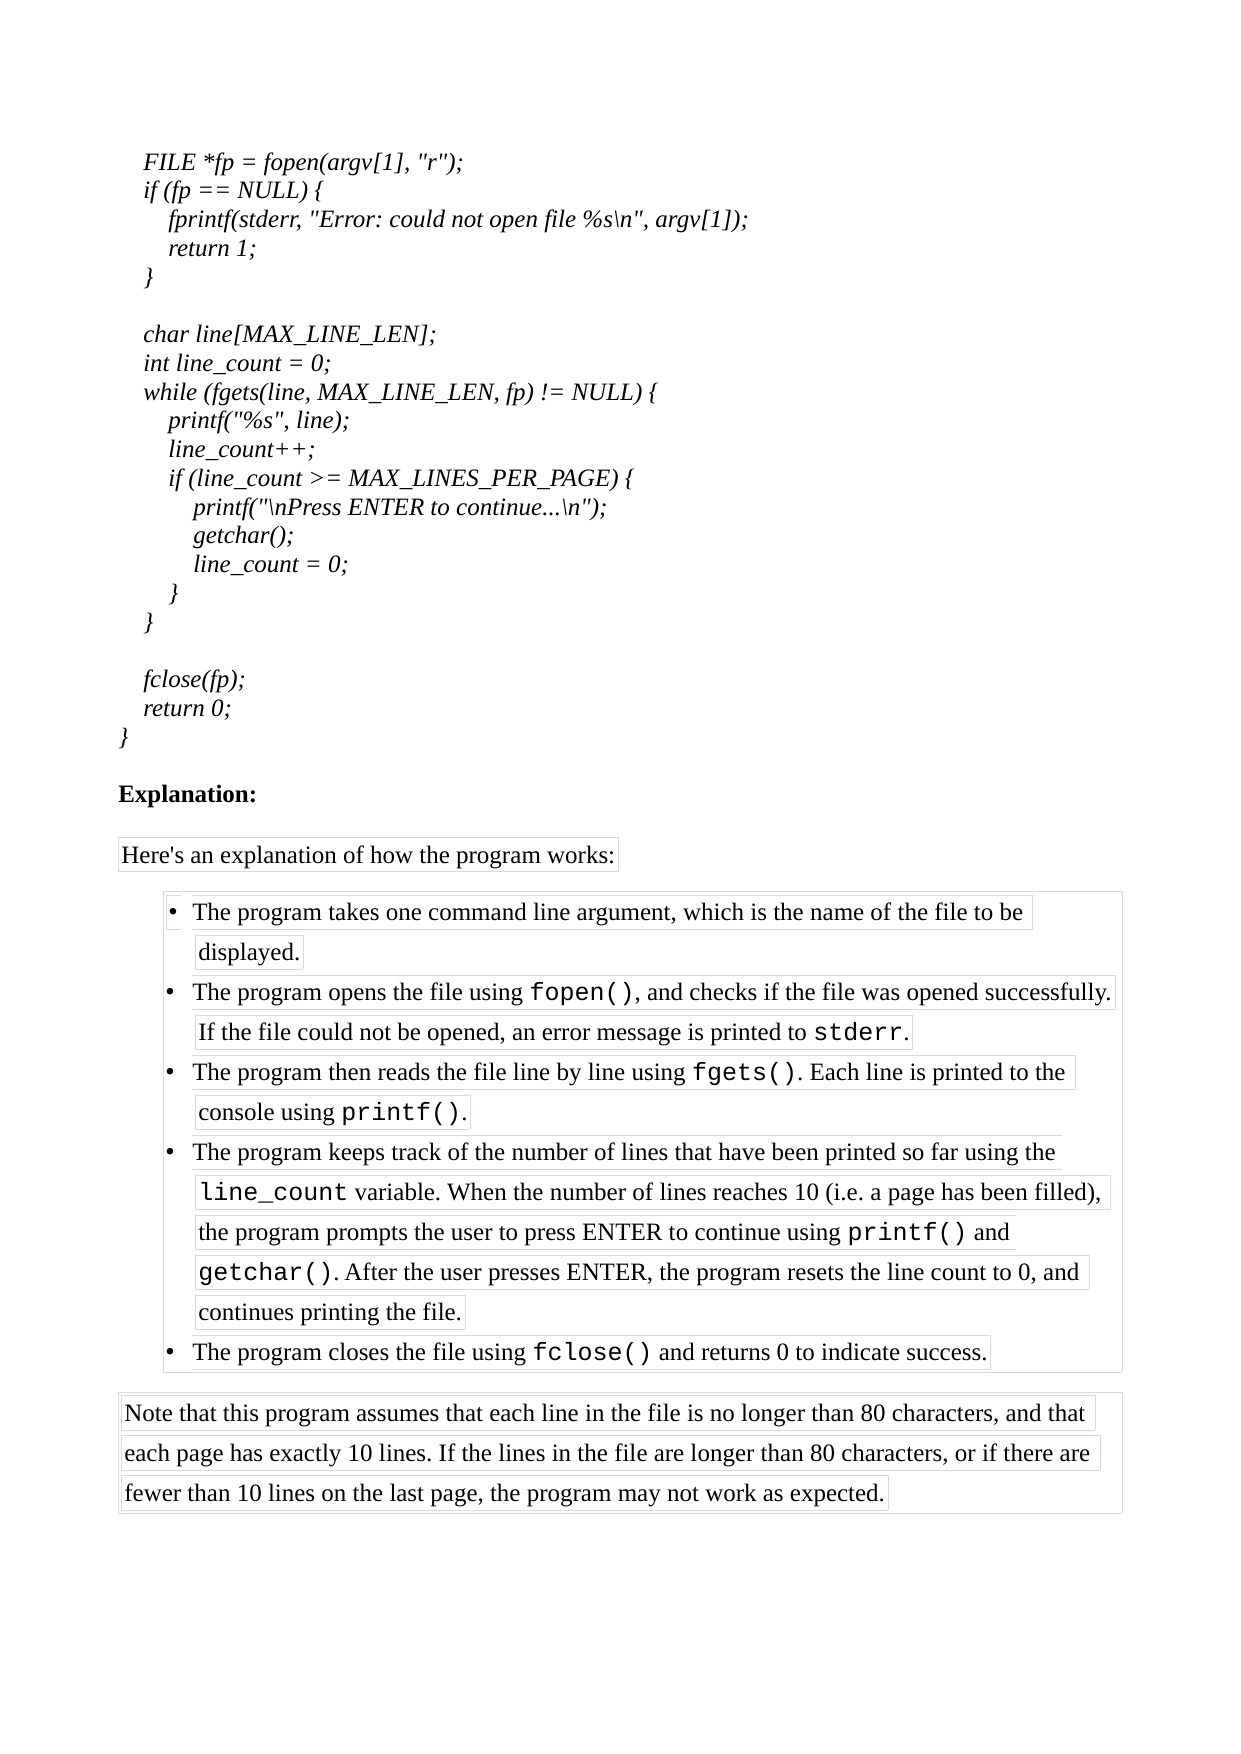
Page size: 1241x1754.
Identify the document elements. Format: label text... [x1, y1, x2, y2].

list The program then reads the file line by line using fgets(). Each line is printed to the console using printf(). [164, 1051, 1122, 1129]
text return 0; [118, 693, 1122, 722]
text return 1; [118, 233, 1122, 262]
text } [118, 607, 1122, 636]
text FILE *fp = fopen(argv[1], "r"); [118, 147, 1122, 176]
text while (fgets(line, MAX_LINE_LEN, fp) != NULL) { [118, 377, 1122, 406]
list The program closes the file using fclose() and returns 0 to indicate success. [164, 1331, 1122, 1372]
text [619, 837, 1122, 872]
list The program opens the file using fopen(), and checks if the file was opened successfully. If the file could not be opened, an error message is printed to stderr. [164, 971, 1122, 1049]
text } [118, 578, 1122, 607]
text Here's an explanation of how the program works: [119, 838, 618, 871]
text } [118, 262, 1122, 291]
text if (line_count >= MAX_LINES_PER_PAGE) { [118, 463, 1122, 492]
text printf("\nPress ENTER to continue...\n"); [118, 492, 1122, 521]
text if (fp == NULL) { [118, 176, 1122, 204]
text char line[MAX_LINE_LEN]; [118, 319, 1122, 348]
text fclose(fp); [118, 664, 1122, 693]
list The program takes one command line argument, which is the name of the file to be displayed. [164, 892, 1122, 969]
text line_count++; [118, 434, 1122, 463]
text getchar(); [118, 521, 1122, 549]
text line_count = 0; [118, 549, 1122, 578]
text int line_count = 0; [118, 348, 1122, 377]
text fprintf(stderr, "Error: could not open file %s\n", argv[1]); [118, 204, 1122, 233]
text printf("%s", line); [118, 406, 1122, 434]
text Note that this program assumes that each line in the file is no longer than 80 characters, and that each page has exactly 10 lines. If the lines in the file are longer than 80 characters, or if there are fewer than 10 lines on the last page, the program may not work as expected. [119, 1393, 1122, 1513]
list The program keeps track of the number of lines that have been printed so far using the line_count variable. When the number of lines reaches 10 (i.e. a page has been filled), the program prompts the user to press ENTER to continue using printf() and getchar(). After the user presses ENTER, the program resets the line count to 0, and continues printing the file. [164, 1131, 1122, 1329]
text Explanation: [118, 779, 1122, 808]
text } [118, 722, 1122, 751]
